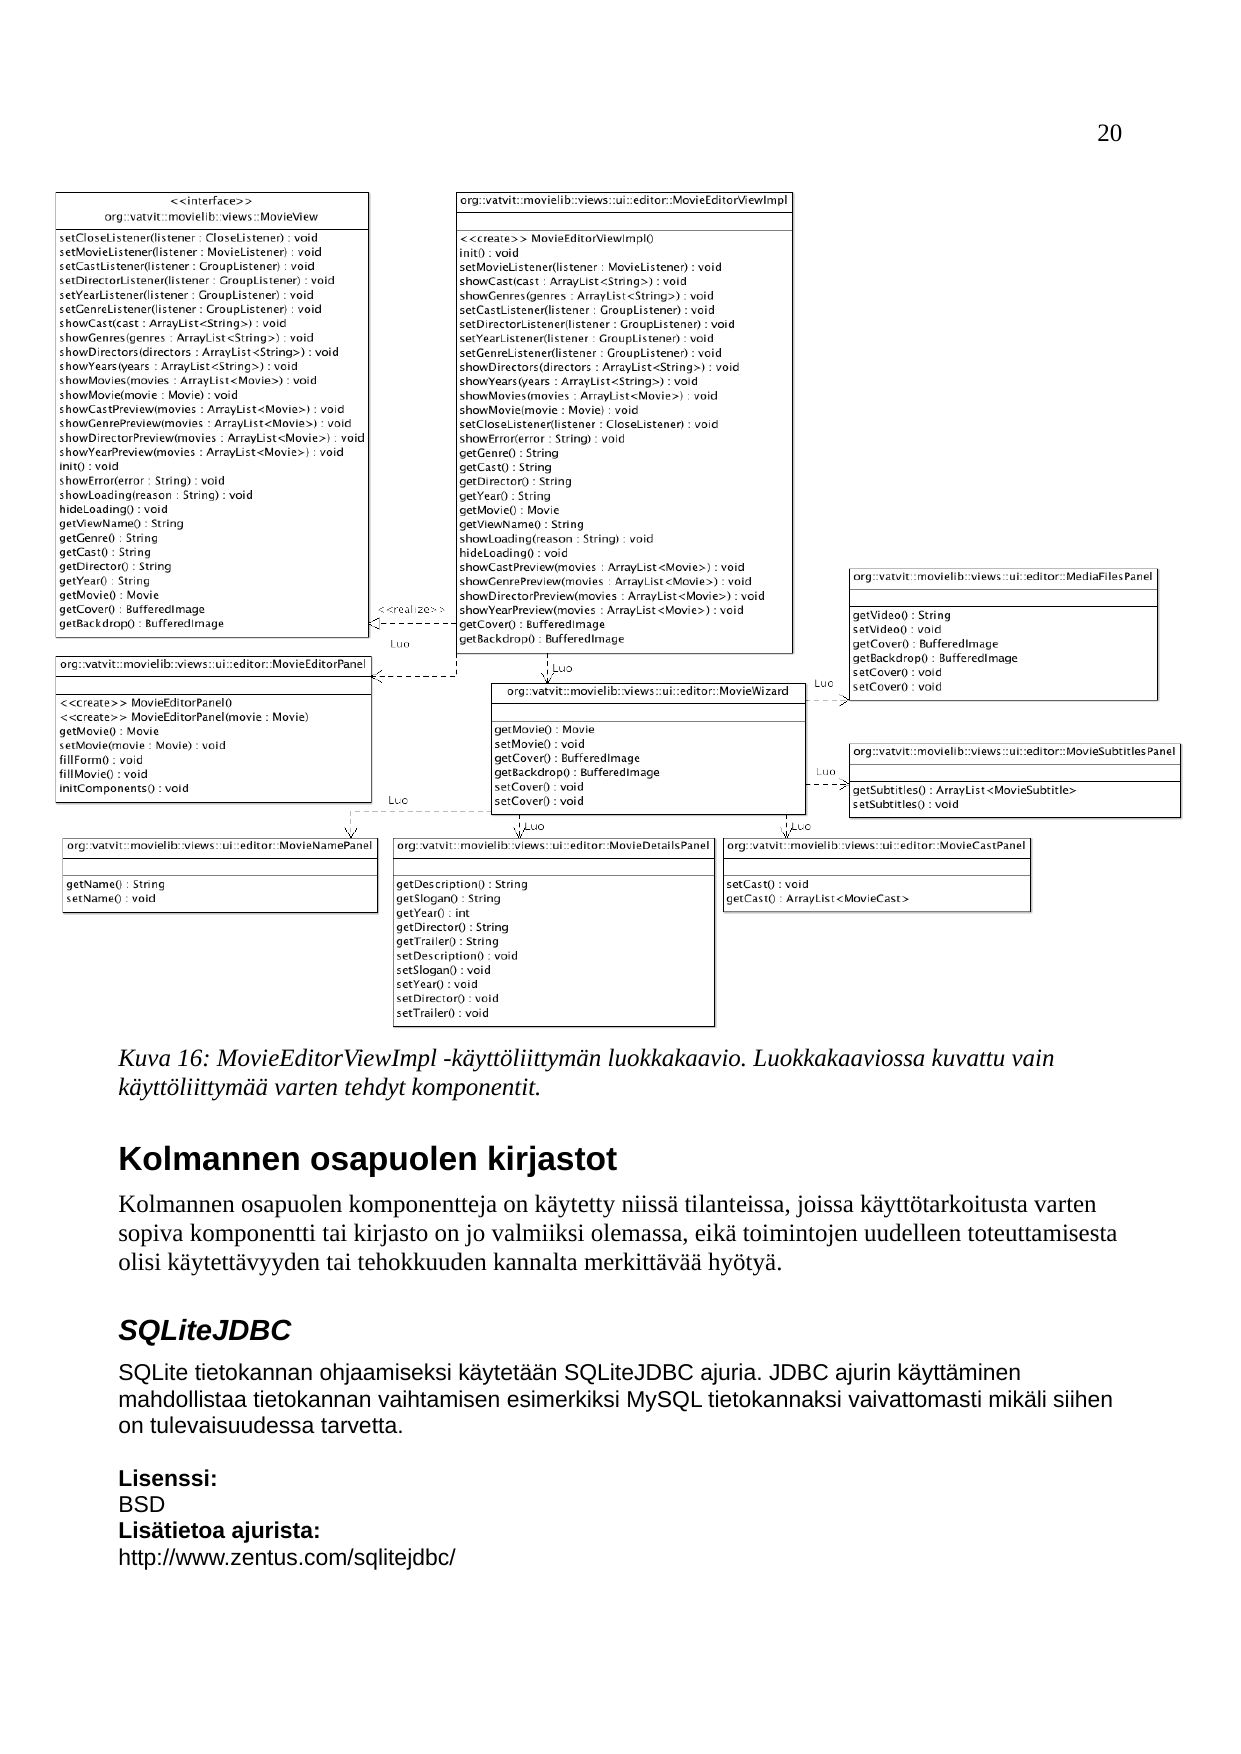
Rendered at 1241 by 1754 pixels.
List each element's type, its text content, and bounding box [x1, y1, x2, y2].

text BSD [118, 1491, 1122, 1517]
text SQLite tietokannan ohjaamiseksi käytetään SQLiteJDBC ajuria. JDBC ajurin käyttäminen mahdollistaa tietokannan vaihtamisen esimerkiksi MySQL tietokannaksi vaivattomasti mikäli siihen on tulevaisuudessa tarvetta. [118, 1359, 1122, 1438]
text Kolmannen osapuolen komponentteja on käytetty niissä tilanteissa, joissa käyttötarkoitusta varten sopiva komponentti tai kirjasto on jo valmiiksi olemassa, eikä toimintojen uudelleen toteuttamisesta olisi käytettävyyden tai tehokkuuden kannalta merkittävää hyötyä. [118, 1189, 1122, 1276]
text Lisätietoa ajurista: [118, 1517, 1122, 1544]
subtitle Kolmannen osapuolen kirjastot [118, 1138, 1122, 1177]
text Kuva 16: MovieEditorViewImpl -käyttöliittymän luokkakaavio. Luokkakaaviossa kuvattu vain käyttöliittymää varten tehdyt komponentit. [118, 1044, 1122, 1101]
subtitle SQLiteJDBC [118, 1313, 1122, 1347]
text Lisenssi: [118, 1465, 1122, 1491]
picture [41, 178, 1199, 1044]
text http://www.zentus.com/sqlitejdbc/ [118, 1544, 1122, 1570]
